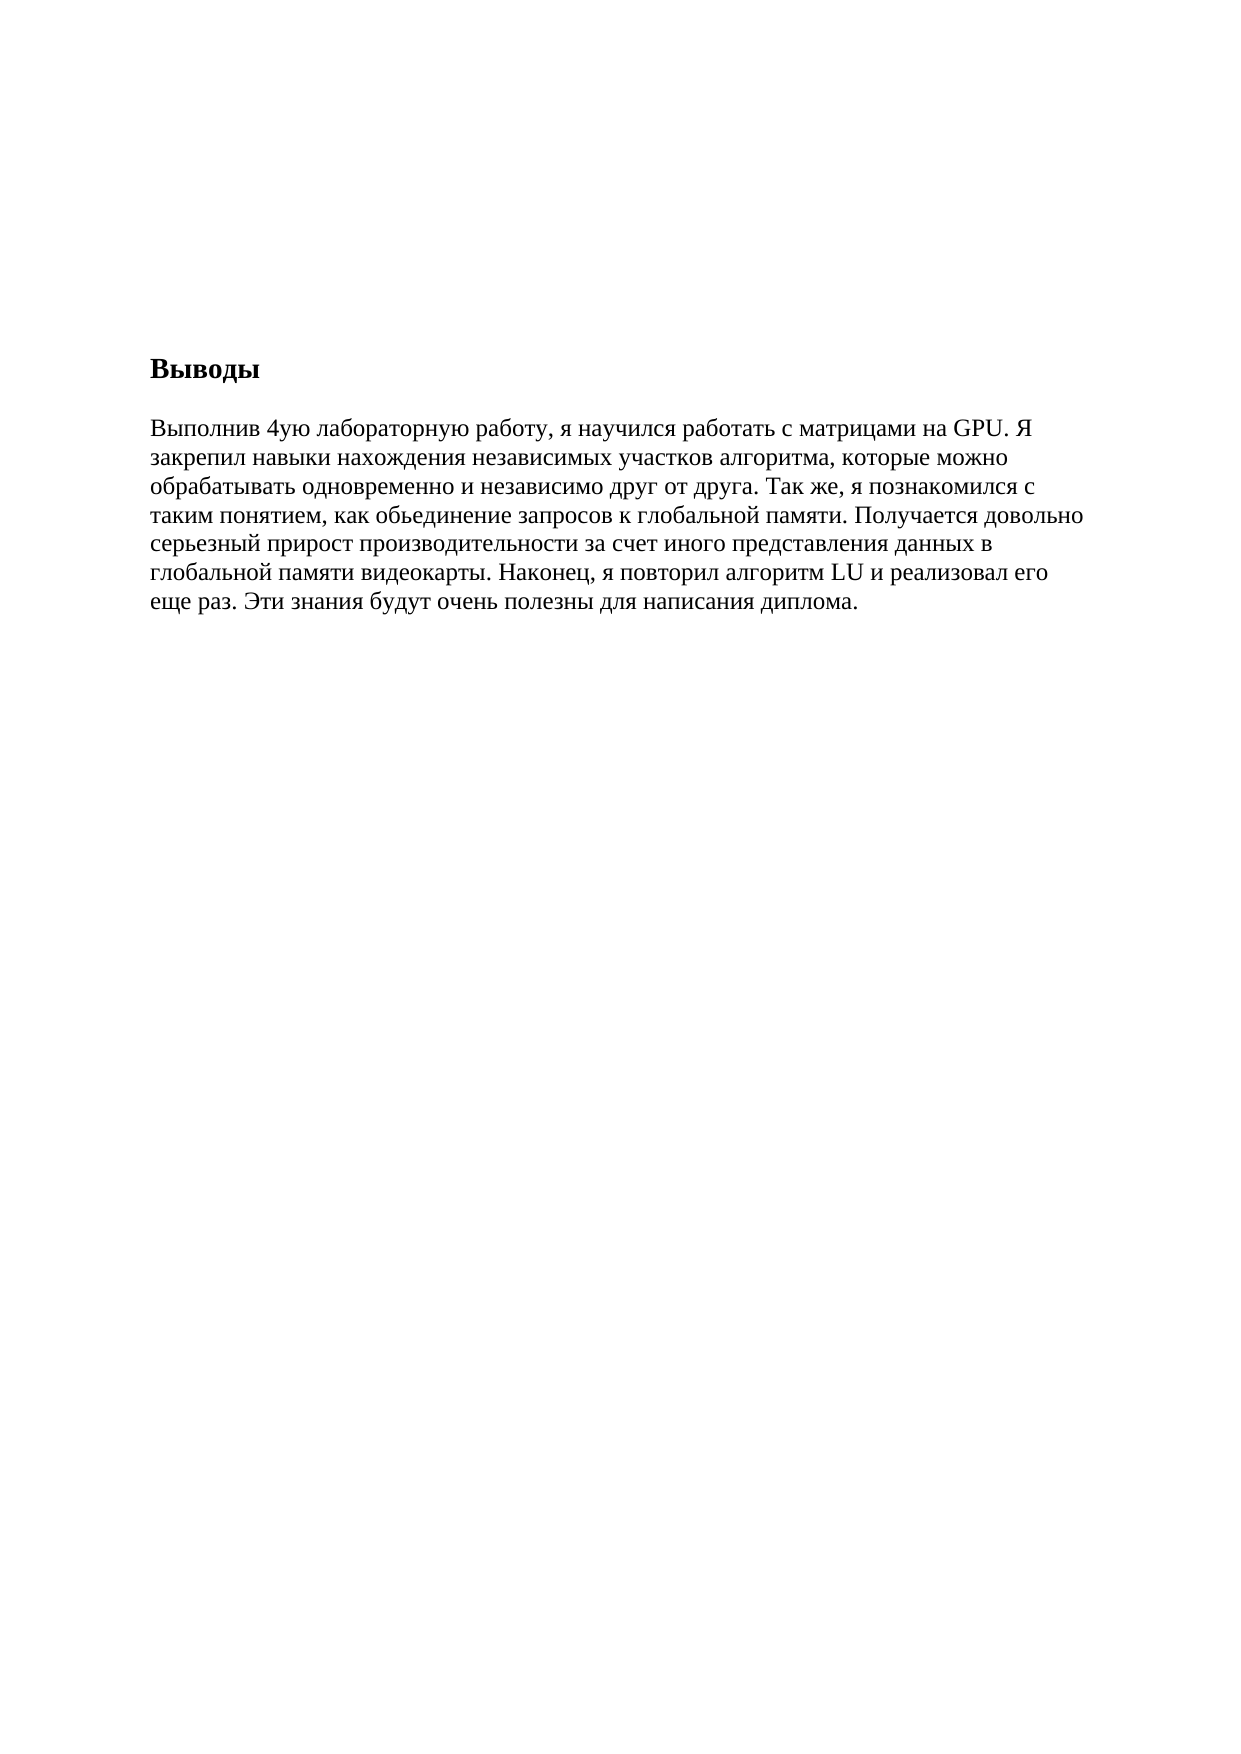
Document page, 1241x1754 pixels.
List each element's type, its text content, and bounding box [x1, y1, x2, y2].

text Выводы [150, 351, 1090, 385]
text Выполнив 4ую лабораторную работу, я научился работать с матрицами на GPU. Я закрепил навыки нахождения независимых участков алгоритма, которые можно обрабатывать одновременно и независимо друг от друга. Так же, я познакомился с таким понятием, как обьединение запросов к глобальной памяти. Получается довольно серьезный прирост производительности за счет иного представления данных в глобальной памяти видеокарты. Наконец, я повторил алгоритм LU и реализовал его еще раз. Эти знания будут очень полезны для написания диплома. [150, 413, 1090, 615]
